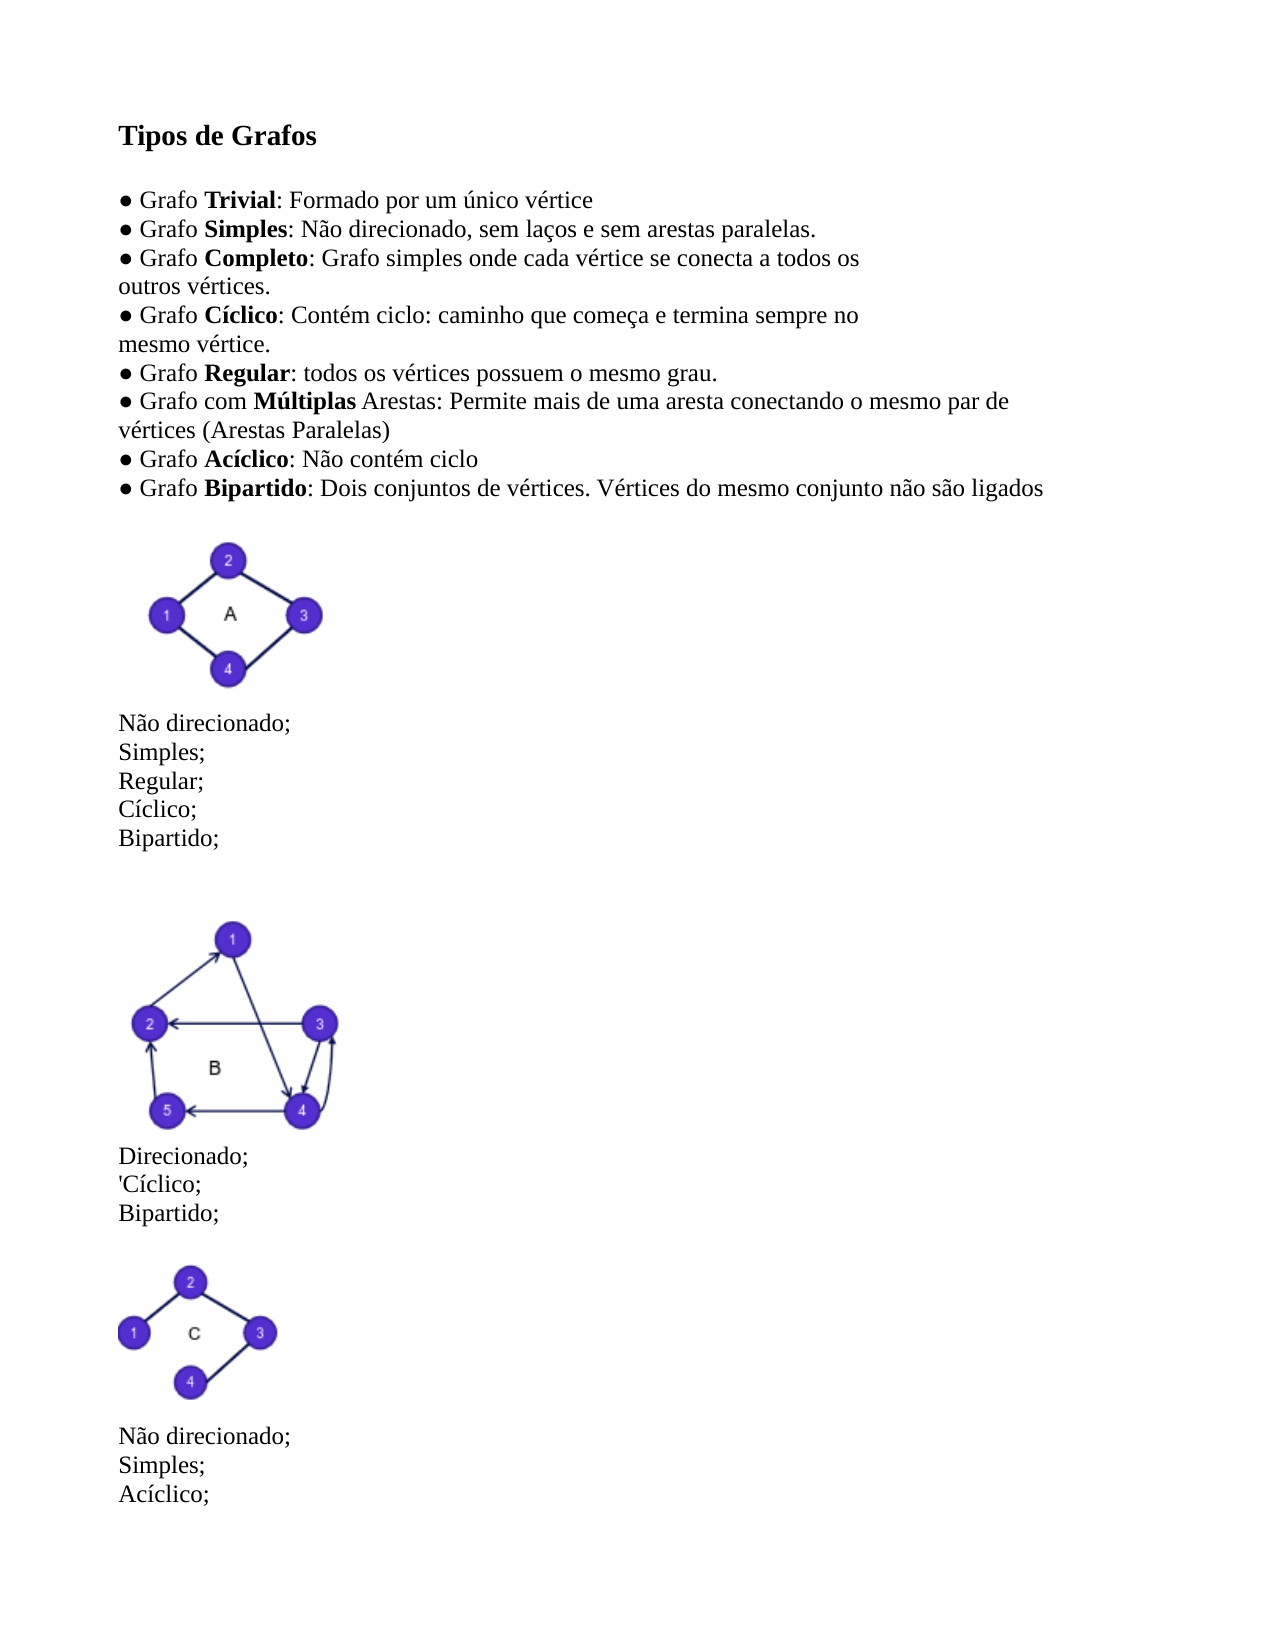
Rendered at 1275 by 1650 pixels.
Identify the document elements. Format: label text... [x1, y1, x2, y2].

text vértices (Arestas Paralelas) [118, 415, 1157, 444]
text 'Cíclico; [118, 1169, 1157, 1198]
text ● Grafo Trivial: Formado por um único vértice [118, 185, 1157, 214]
text Não direcionado; [118, 708, 1157, 737]
text Cíclico; [118, 794, 1157, 823]
text Acíclico; [118, 1479, 1157, 1508]
text Bipartido; [118, 823, 1157, 852]
text ● Grafo Cíclico: Contém ciclo: caminho que começa e termina sempre no [118, 300, 1157, 329]
text mesmo vértice. [118, 329, 1157, 358]
text ● Grafo Bipartido: Dois conjuntos de vértices. Vértices do mesmo conjunto não são ligados [118, 473, 1157, 501]
text ● Grafo com Múltiplas Arestas: Permite mais de uma aresta conectando o mesmo par de [118, 386, 1157, 415]
picture [118, 909, 350, 1141]
text ● Grafo Completo: Grafo simples onde cada vértice se conecta a todos os [118, 243, 1157, 271]
text outros vértices. [118, 271, 1157, 300]
text Simples; [118, 737, 1157, 766]
text Bipartido; [118, 1198, 1157, 1227]
text ● Grafo Simples: Não direcionado, sem laços e sem arestas paralelas. [118, 214, 1157, 243]
text Tipos de Grafos [118, 118, 1157, 152]
text ● Grafo Regular: todos os vértices possuem o mesmo grau. [118, 358, 1157, 386]
text Regular; [118, 766, 1157, 794]
text Direcionado; [118, 1141, 1157, 1169]
text ● Grafo Acíclico: Não contém ciclo [118, 444, 1157, 473]
text Não direcionado; [118, 1421, 1157, 1450]
text Simples; [118, 1450, 1157, 1479]
picture [118, 530, 348, 709]
picture [118, 1255, 287, 1422]
